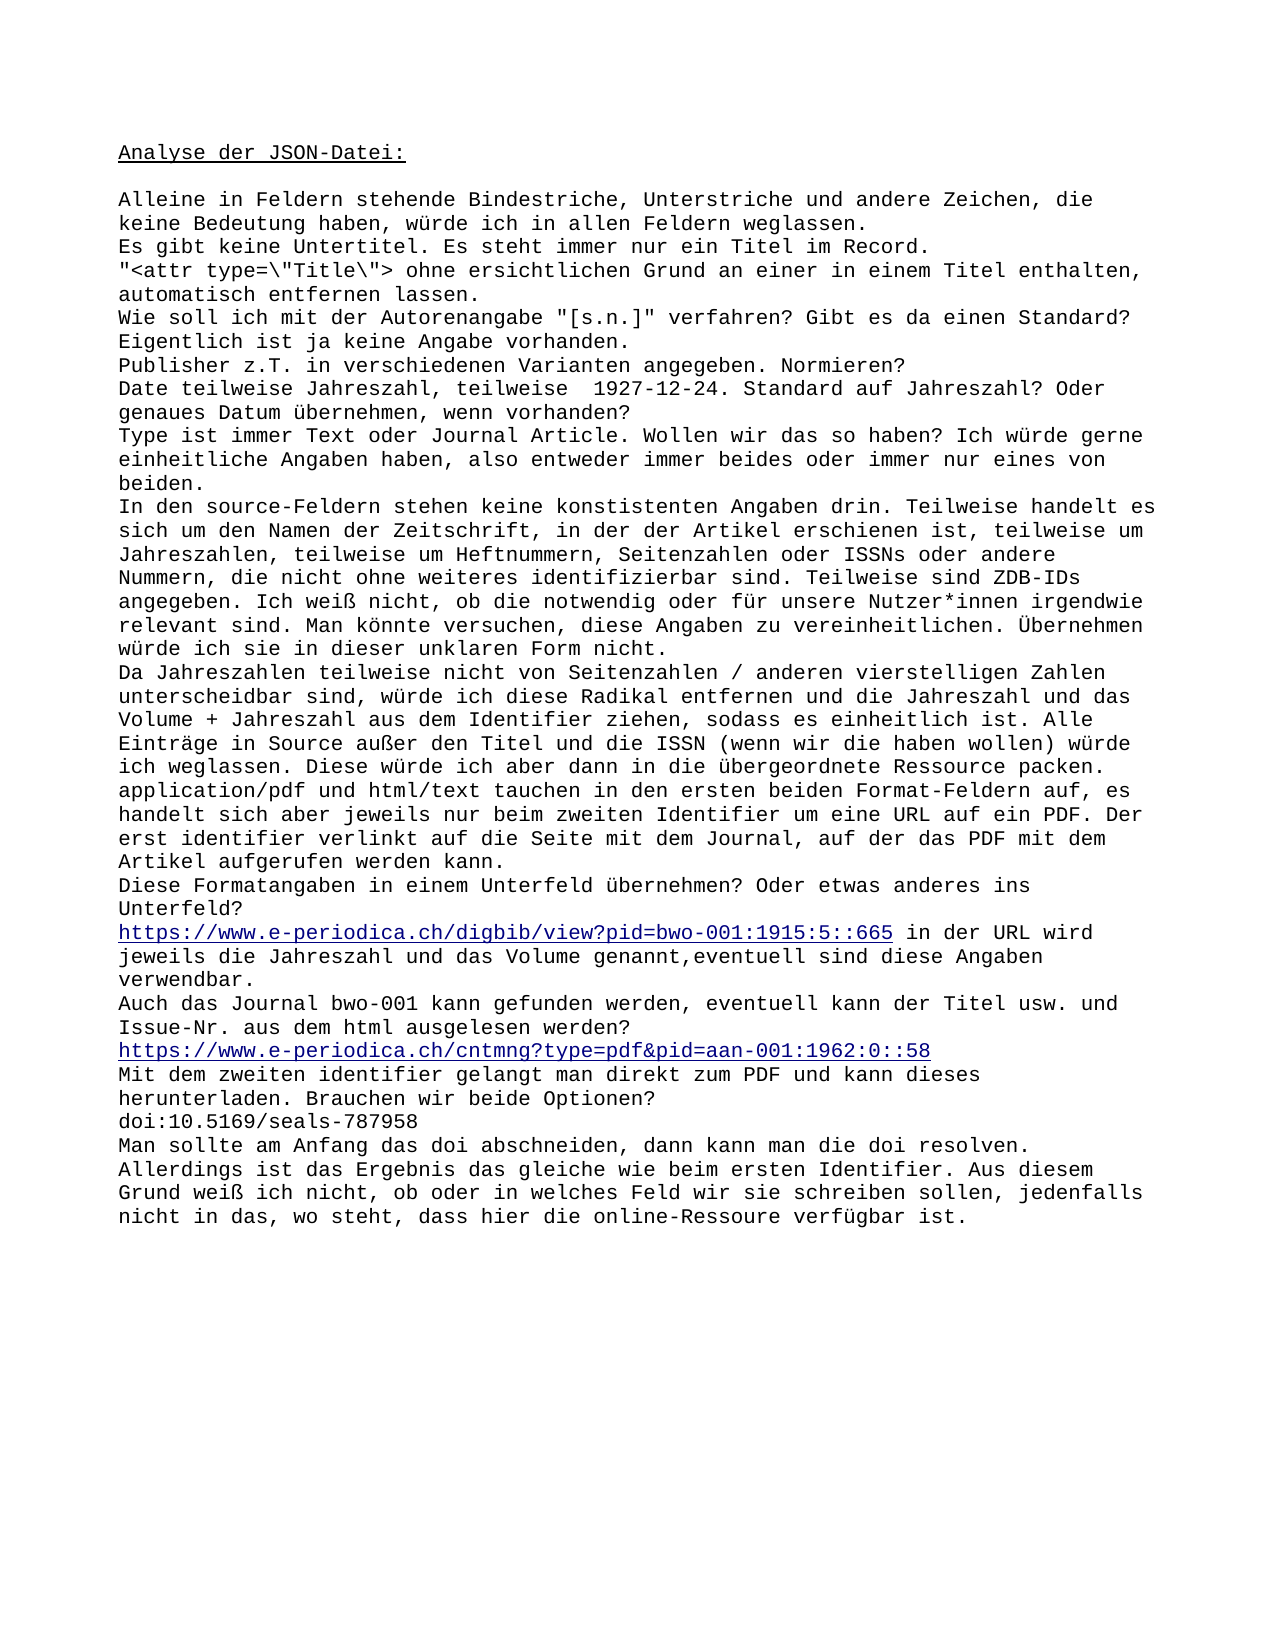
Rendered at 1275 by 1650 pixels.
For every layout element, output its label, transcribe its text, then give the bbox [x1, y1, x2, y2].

text Analyse der JSON-Datei: [118, 142, 1157, 165]
text Es gibt keine Untertitel. Es steht immer nur ein Titel im Record. [118, 236, 1157, 260]
text Alleine in Feldern stehende Bindestriche, Unterstriche und andere Zeichen, die keine Bedeutung haben, würde ich in allen Feldern weglassen. [118, 189, 1157, 236]
text Date teilweise Jahreszahl, teilweise 1927-12-24. Standard auf Jahreszahl? Oder genaues Datum übernehmen, wenn vorhanden? [118, 378, 1157, 426]
text Auch das Journal bwo-001 kann gefunden werden, eventuell kann der Titel usw. und Issue-Nr. aus dem html ausgelesen werden? [118, 993, 1157, 1040]
text https://www.e-periodica.ch/digbib/view?pid=bwo-001:1915:5::665 in der URL wird jeweils die Jahreszahl und das Volume genannt,eventuell sind diese Angaben verwendbar. [118, 922, 1157, 993]
text Man sollte am Anfang das doi abschneiden, dann kann man die doi resolven. Allerdings ist das Ergebnis das gleiche wie beim ersten Identifier. Aus diesem Grund weiß ich nicht, ob oder in welches Feld wir sie schreiben sollen, jedenfalls nicht in das, wo steht, dass hier die online-Ressoure verfügbar ist. [118, 1135, 1157, 1229]
text "<attr type=\"Title\"> ohne ersichtlichen Grund an einer in einem Titel enthalten, automatisch entfernen lassen. [118, 260, 1157, 307]
text In den source-Feldern stehen keine konstistenten Angaben drin. Teilweise handelt es sich um den Namen der Zeitschrift, in der der Artikel erschienen ist, teilweise um Jahreszahlen, teilweise um Heftnummern, Seitenzahlen oder ISSNs oder andere Nummern, die nicht ohne weiteres identifizierbar sind. Teilweise sind ZDB-IDs angegeben. Ich weiß nicht, ob die notwendig oder für unsere Nutzer*innen irgendwie relevant sind. Man könnte versuchen, diese Angaben zu vereinheitlichen. Übernehmen würde ich sie in dieser unklaren Form nicht. [118, 496, 1157, 662]
text Wie soll ich mit der Autorenangabe "[s.n.]" verfahren? Gibt es da einen Standard? Eigentlich ist ja keine Angabe vorhanden. [118, 307, 1157, 354]
text Da Jahreszahlen teilweise nicht von Seitenzahlen / anderen vierstelligen Zahlen unterscheidbar sind, würde ich diese Radikal entfernen und die Jahreszahl und das Volume + Jahreszahl aus dem Identifier ziehen, sodass es einheitlich ist. Alle Einträge in Source außer den Titel und die ISSN (wenn wir die haben wollen) würde ich weglassen. Diese würde ich aber dann in die übergeordnete Ressource packen. [118, 662, 1157, 780]
text doi:10.5169/seals-787958 [118, 1111, 1157, 1135]
text Publisher z.T. in verschiedenen Varianten angegeben. Normieren? [118, 354, 1157, 378]
text application/pdf und html/text tauchen in den ersten beiden Format-Feldern auf, es handelt sich aber jeweils nur beim zweiten Identifier um eine URL auf ein PDF. Der erst identifier verlinkt auf die Seite mit dem Journal, auf der das PDF mit dem Artikel aufgerufen werden kann. [118, 780, 1157, 875]
text Mit dem zweiten identifier gelangt man direkt zum PDF und kann dieses herunterladen. Brauchen wir beide Optionen? [118, 1064, 1157, 1111]
text https://www.e-periodica.ch/cntmng?type=pdf&pid=aan-001:1962:0::58 [118, 1040, 1157, 1064]
text Type ist immer Text oder Journal Article. Wollen wir das so haben? Ich würde gerne einheitliche Angaben haben, also entweder immer beides oder immer nur eines von beiden. [118, 426, 1157, 496]
text Diese Formatangaben in einem Unterfeld übernehmen? Oder etwas anderes ins Unterfeld? [118, 875, 1157, 922]
